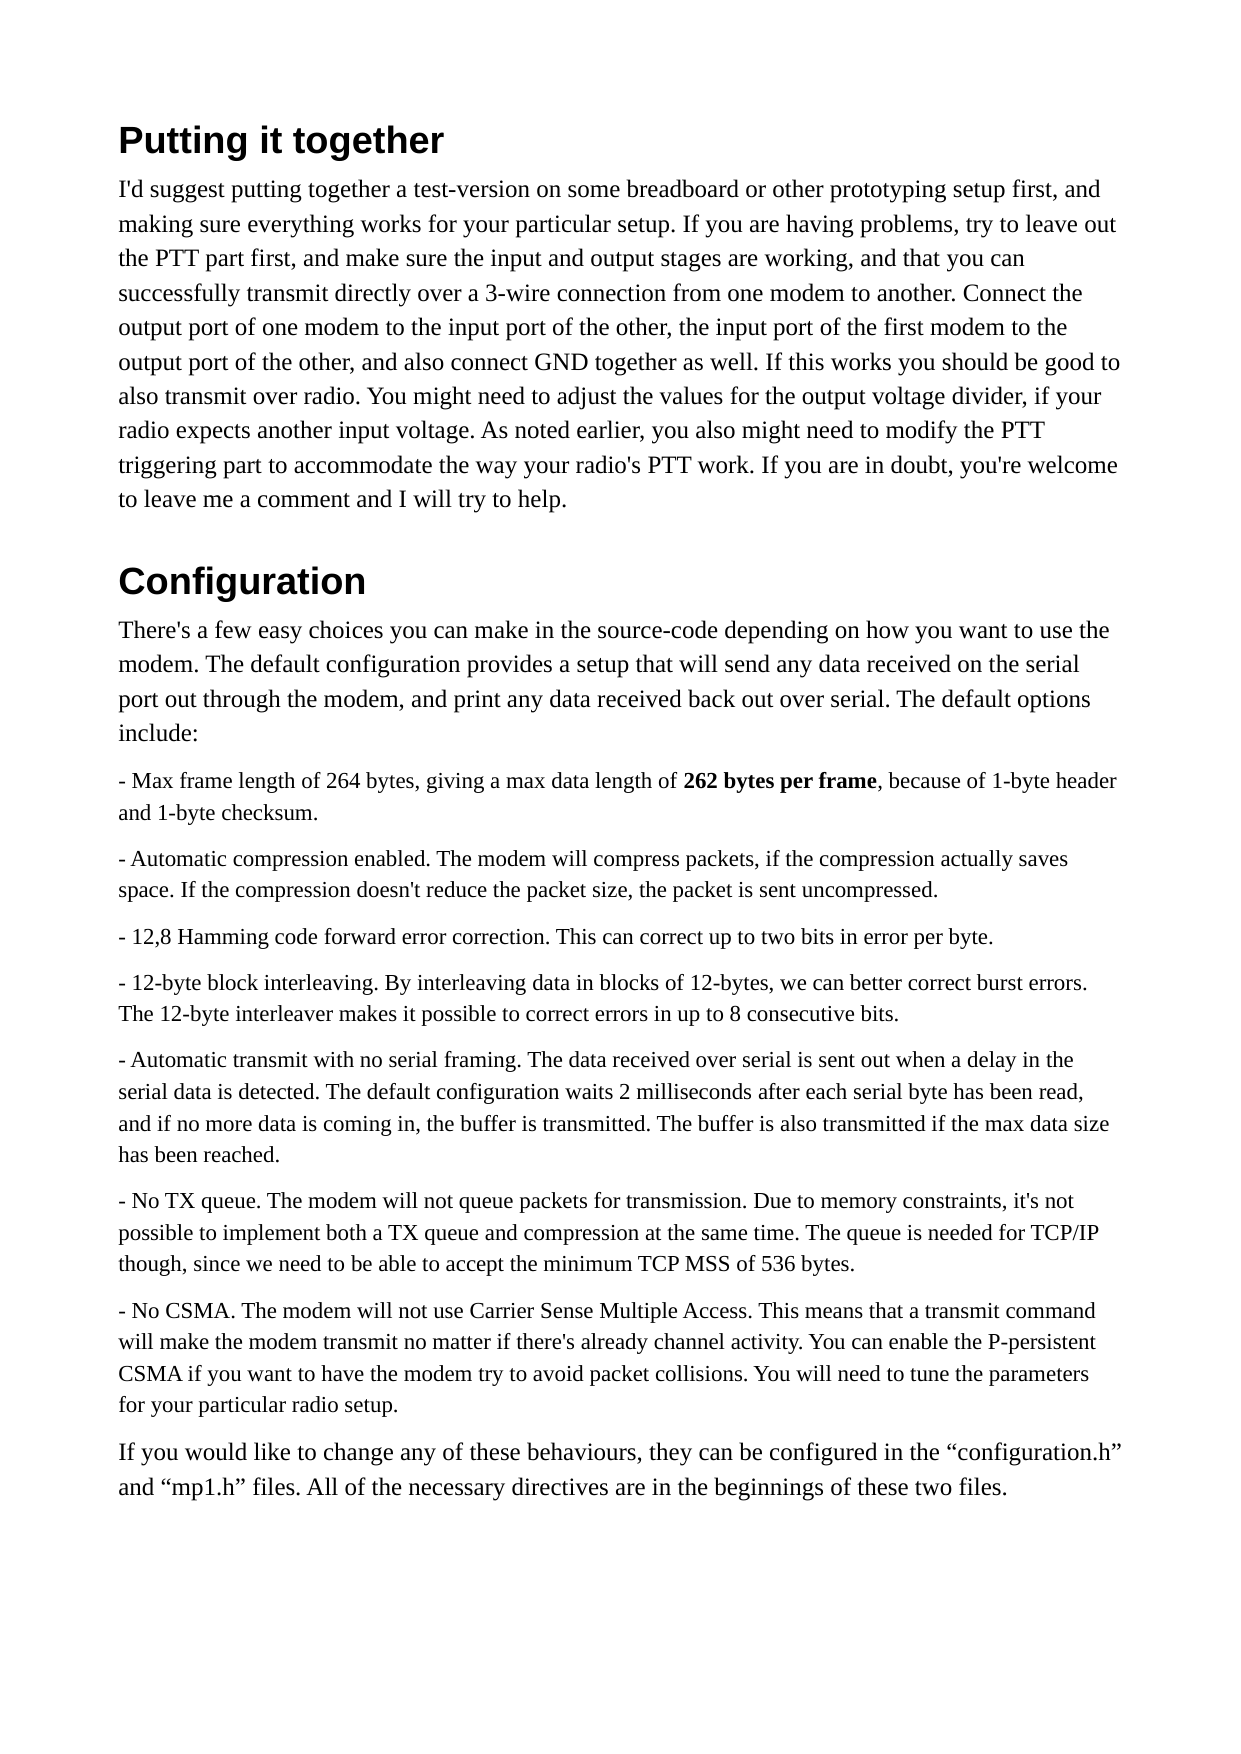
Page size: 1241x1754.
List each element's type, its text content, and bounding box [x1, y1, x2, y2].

text There's a few easy choices you can make in the source-code depending on how you want to use the modem. The default configuration provides a setup that will send any data received on the serial port out through the modem, and print any data received back out over serial. The default options include: [118, 615, 1122, 747]
text - 12-byte block interleaving. By interleaving data in blocks of 12-bytes, we can better correct burst errors. The 12-byte interleaver makes it possible to correct errors in up to 8 consecutive bits. [118, 969, 1122, 1027]
text - 12,8 Hamming code forward error correction. This can correct up to two bits in error per byte. [118, 923, 1122, 949]
subtitle Putting it together [118, 118, 1122, 162]
text - No TX queue. The modem will not queue packets for transmission. Due to memory constraints, it's not possible to implement both a TX queue and compression at the same time. The queue is needed for TCP/IP though, since we need to be able to accept the minimum TCP MSS of 536 bytes. [118, 1187, 1122, 1277]
text I'd suggest putting together a test-version on some breadboard or other prototyping setup first, and making sure everything works for your particular setup. If you are having problems, try to leave out the PTT part first, and make sure the input and output stages are working, and that you can successfully transmit directly over a 3-wire connection from one modem to another. Connect the output port of one modem to the input port of the other, the input port of the first modem to the output port of the other, and also connect GND together as well. If this works you should be good to also transmit over radio. You might need to adjust the values for the output voltage divider, if your radio expects another input voltage. As noted earlier, you also might need to modify the PTT triggering part to accommodate the way your radio's PTT work. If you are in doubt, you're welcome to leave me a comment and I will try to help. [118, 174, 1122, 513]
text If you would like to change any of these behaviours, they can be configured in the “configuration.h” and “mp1.h” files. All of the necessary directives are in the beginnings of these two files. [118, 1437, 1122, 1501]
text - Automatic compression enabled. The modem will compress packets, if the compression actually saves space. If the compression doesn't reduce the packet size, the packet is sent uncompressed. [118, 845, 1122, 903]
subtitle Configuration [118, 559, 1122, 602]
text - No CSMA. The modem will not use Carrier Sense Multiple Access. This means that a transmit command will make the modem transmit no matter if there's already channel activity. You can enable the P-persistent CSMA if you want to have the modem try to avoid packet collisions. You will need to tune the parameters for your particular radio setup. [118, 1297, 1122, 1418]
text - Automatic transmit with no serial framing. The data received over serial is sent out when a delay in the serial data is detected. The default configuration waits 2 milliseconds after each serial byte has been read, and if no more data is coming in, the buffer is transmitted. The buffer is also transmitted if the max data size has been reached. [118, 1047, 1122, 1168]
text - Max frame length of 264 bytes, giving a max data length of 262 bytes per frame, because of 1-byte header and 1-byte checksum. [118, 767, 1122, 825]
